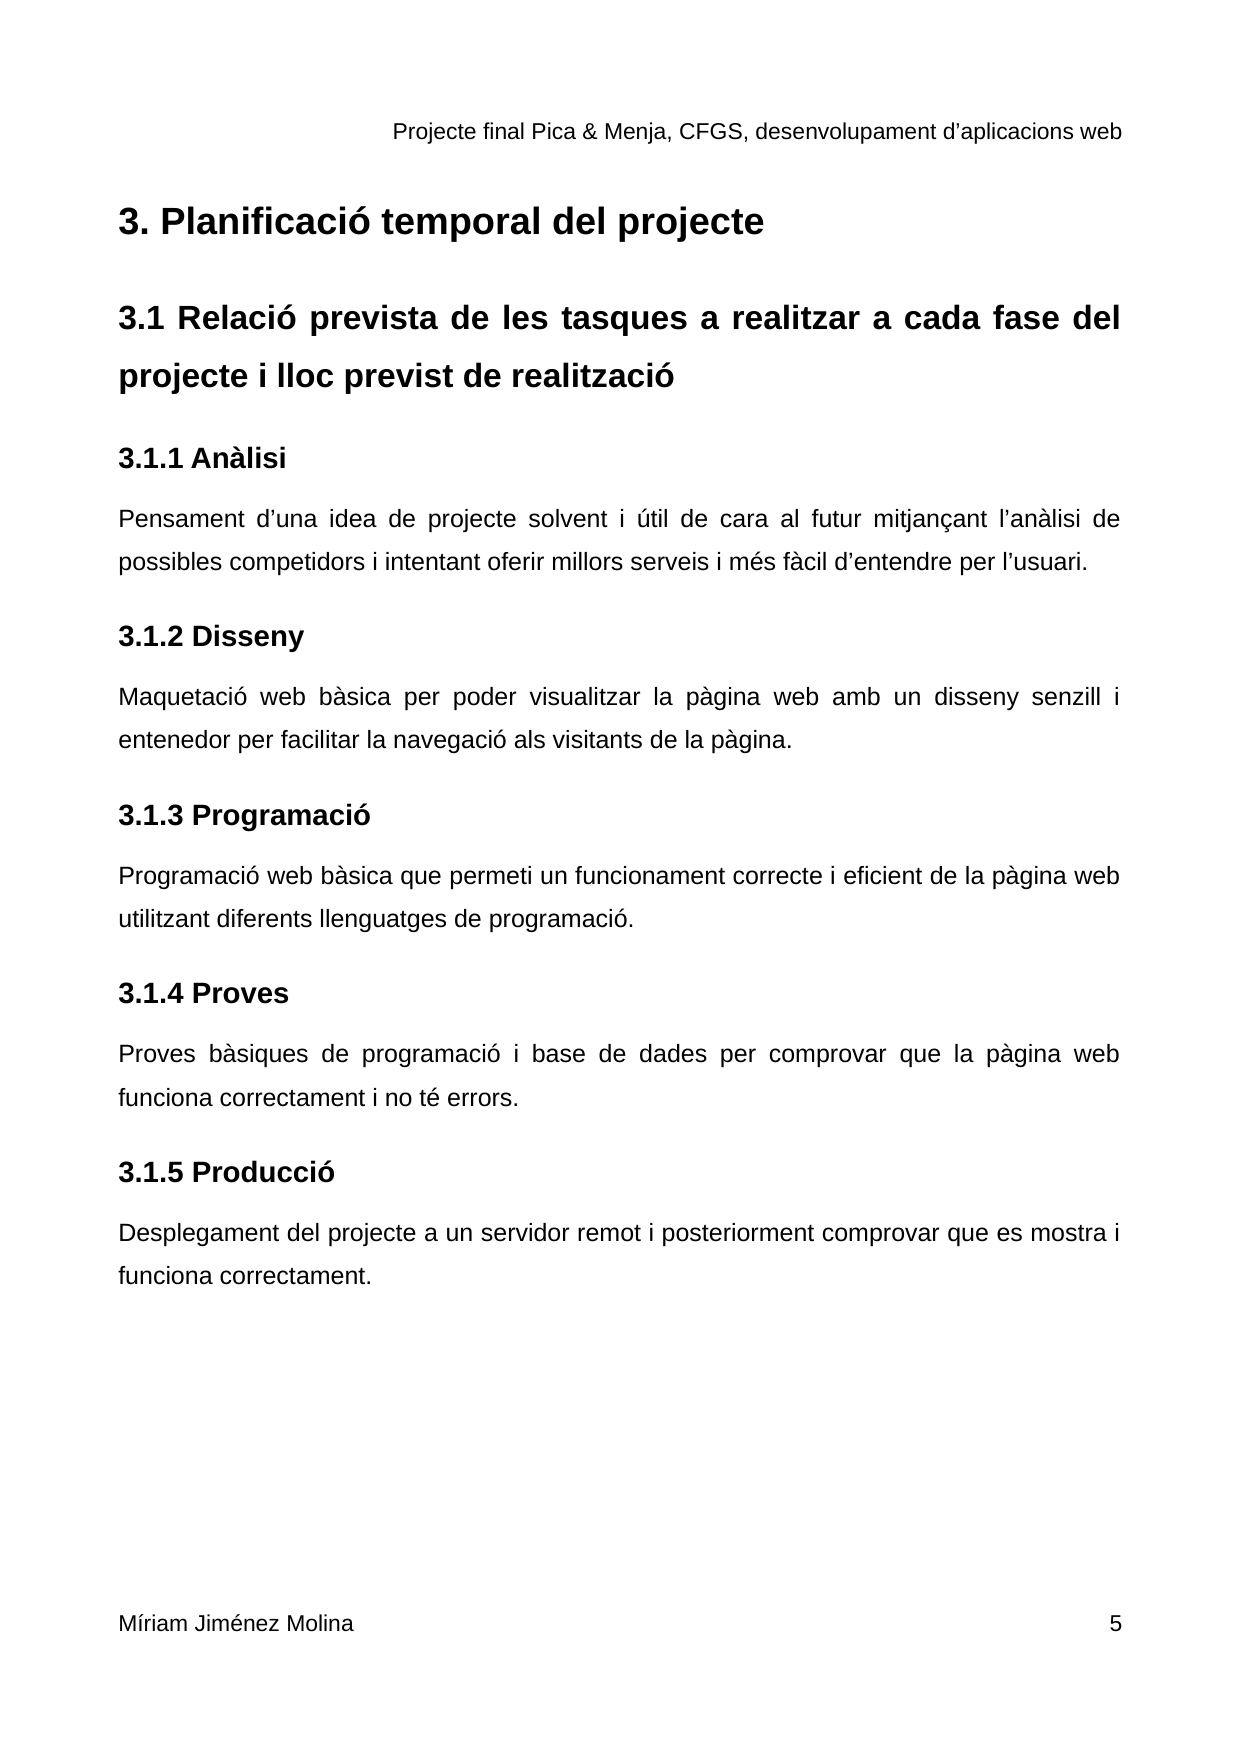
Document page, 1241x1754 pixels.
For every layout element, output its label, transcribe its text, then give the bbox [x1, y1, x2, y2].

text Pensament d’una idea de projecte solvent i útil de cara al futur mitjançant l’anàlisi de possibles competidors i intentant oferir millors serveis i més fàcil d’entendre per l’usuari. [118, 504, 1122, 576]
text Proves bàsiques de programació i base de dades per comprovar que la pàgina web funciona correctament i no té errors. [118, 1039, 1122, 1111]
text Programació web bàsica que permeti un funcionament correcte i eficient de la pàgina web utilitzant diferents llenguatges de programació. [118, 861, 1122, 933]
text Desplegament del projecte a un servidor remot i posteriorment comprovar que es mostra i funciona correctament. [118, 1218, 1122, 1290]
text Maquetació web bàsica per poder visualitzar la pàgina web amb un disseny senzill i entenedor per facilitar la navegació als visitants de la pàgina. [118, 682, 1122, 754]
subtitle 3.1 Relació prevista de les tasques a realitzar a cada fase del projecte i lloc previst de realització [118, 298, 1122, 394]
subtitle 3.1.3 Programació [118, 798, 1122, 831]
subtitle 3.1.2 Disseny [118, 619, 1122, 653]
subtitle 3.1.4 Proves [118, 976, 1122, 1010]
subtitle 3.1.1 Anàlisi [118, 441, 1122, 474]
subtitle 3.1.5 Producció [118, 1155, 1122, 1188]
subtitle 3. Planificació temporal del projecte [118, 199, 1122, 243]
